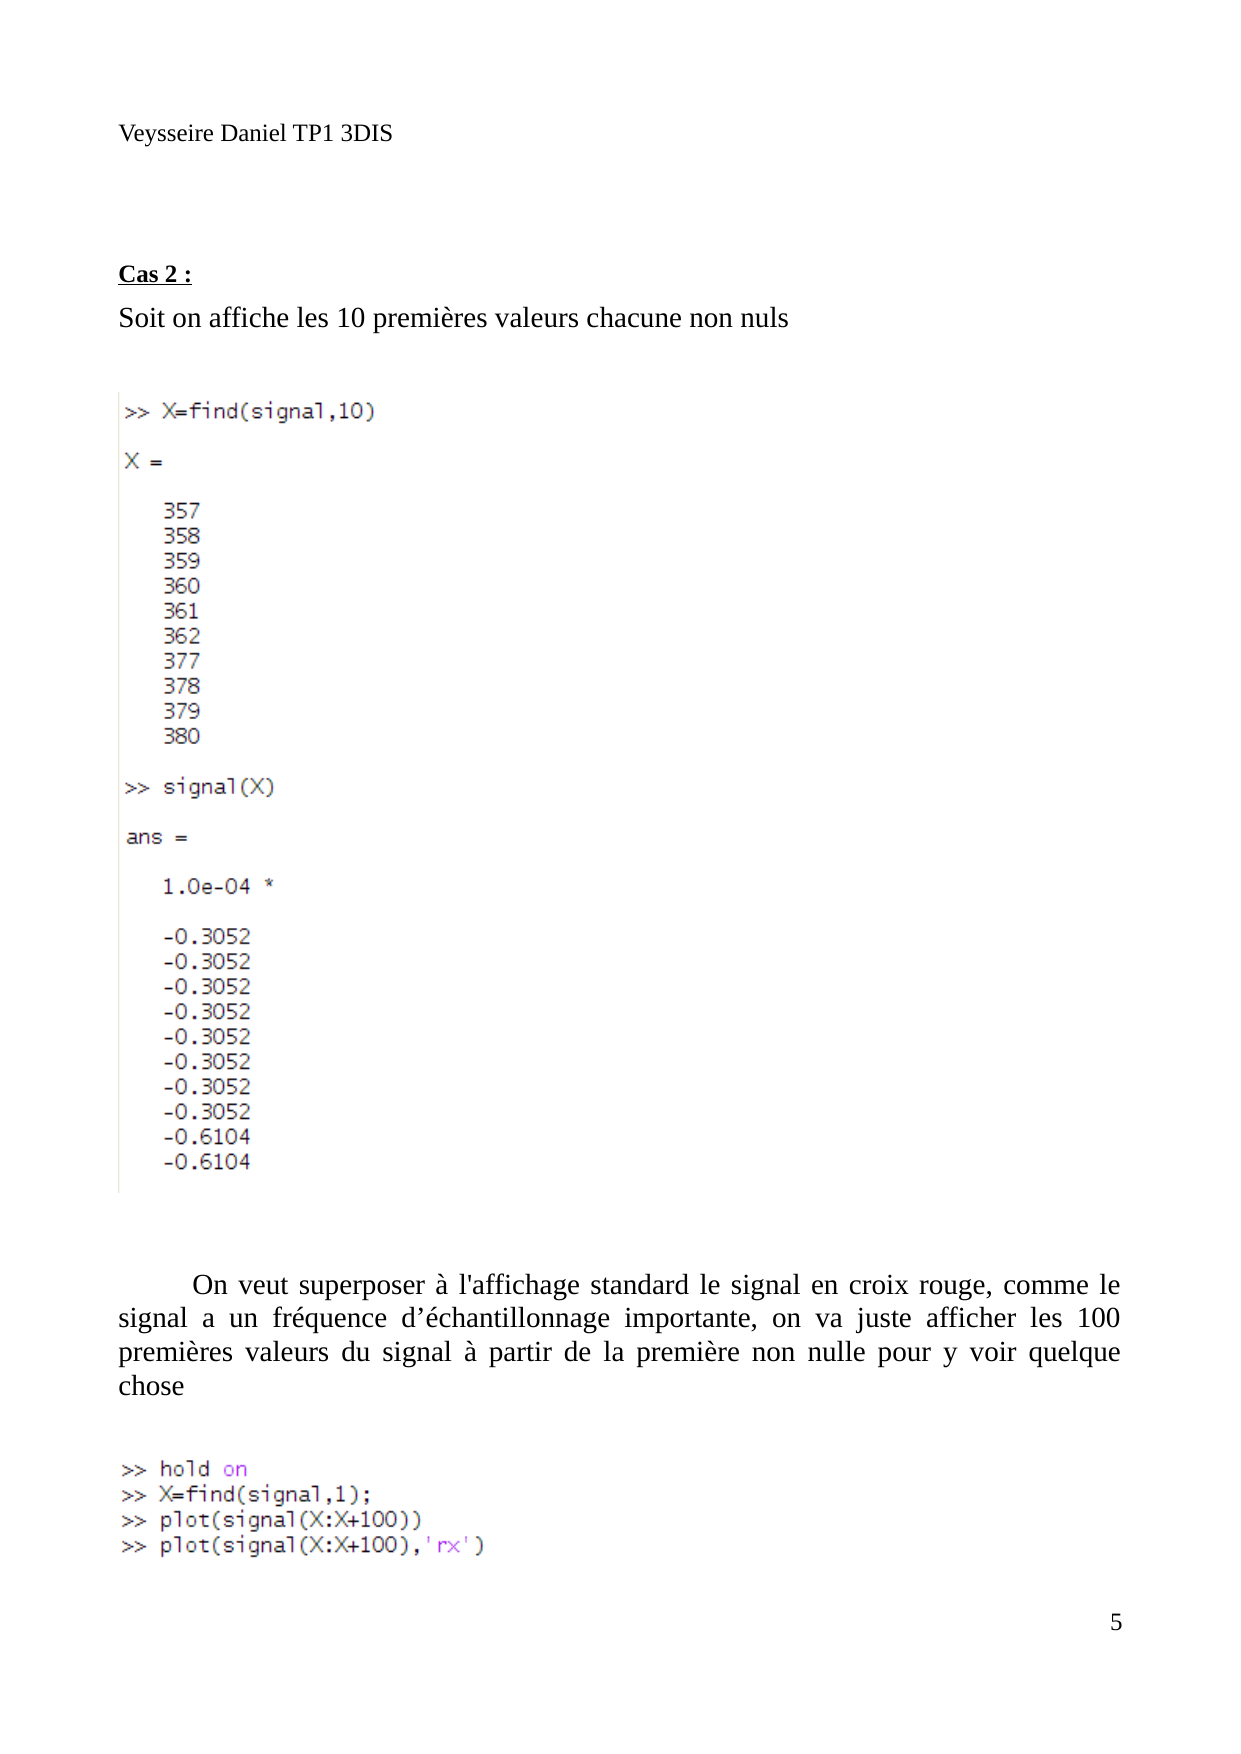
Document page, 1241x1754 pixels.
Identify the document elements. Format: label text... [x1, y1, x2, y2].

text Soit on affiche les 10 premières valeurs chacune non nuls [118, 300, 1122, 334]
picture [118, 1459, 489, 1562]
picture [118, 392, 375, 1193]
text Cas 2 : [118, 259, 1122, 288]
text On veut superposer à l'affichage standard le signal en croix rouge, comme le signal a un fréquence d’échantillonnage importante, on va juste afficher les 100 premières valeurs du signal à partir de la première non nulle pour y voir quelque chose [118, 1267, 1122, 1401]
